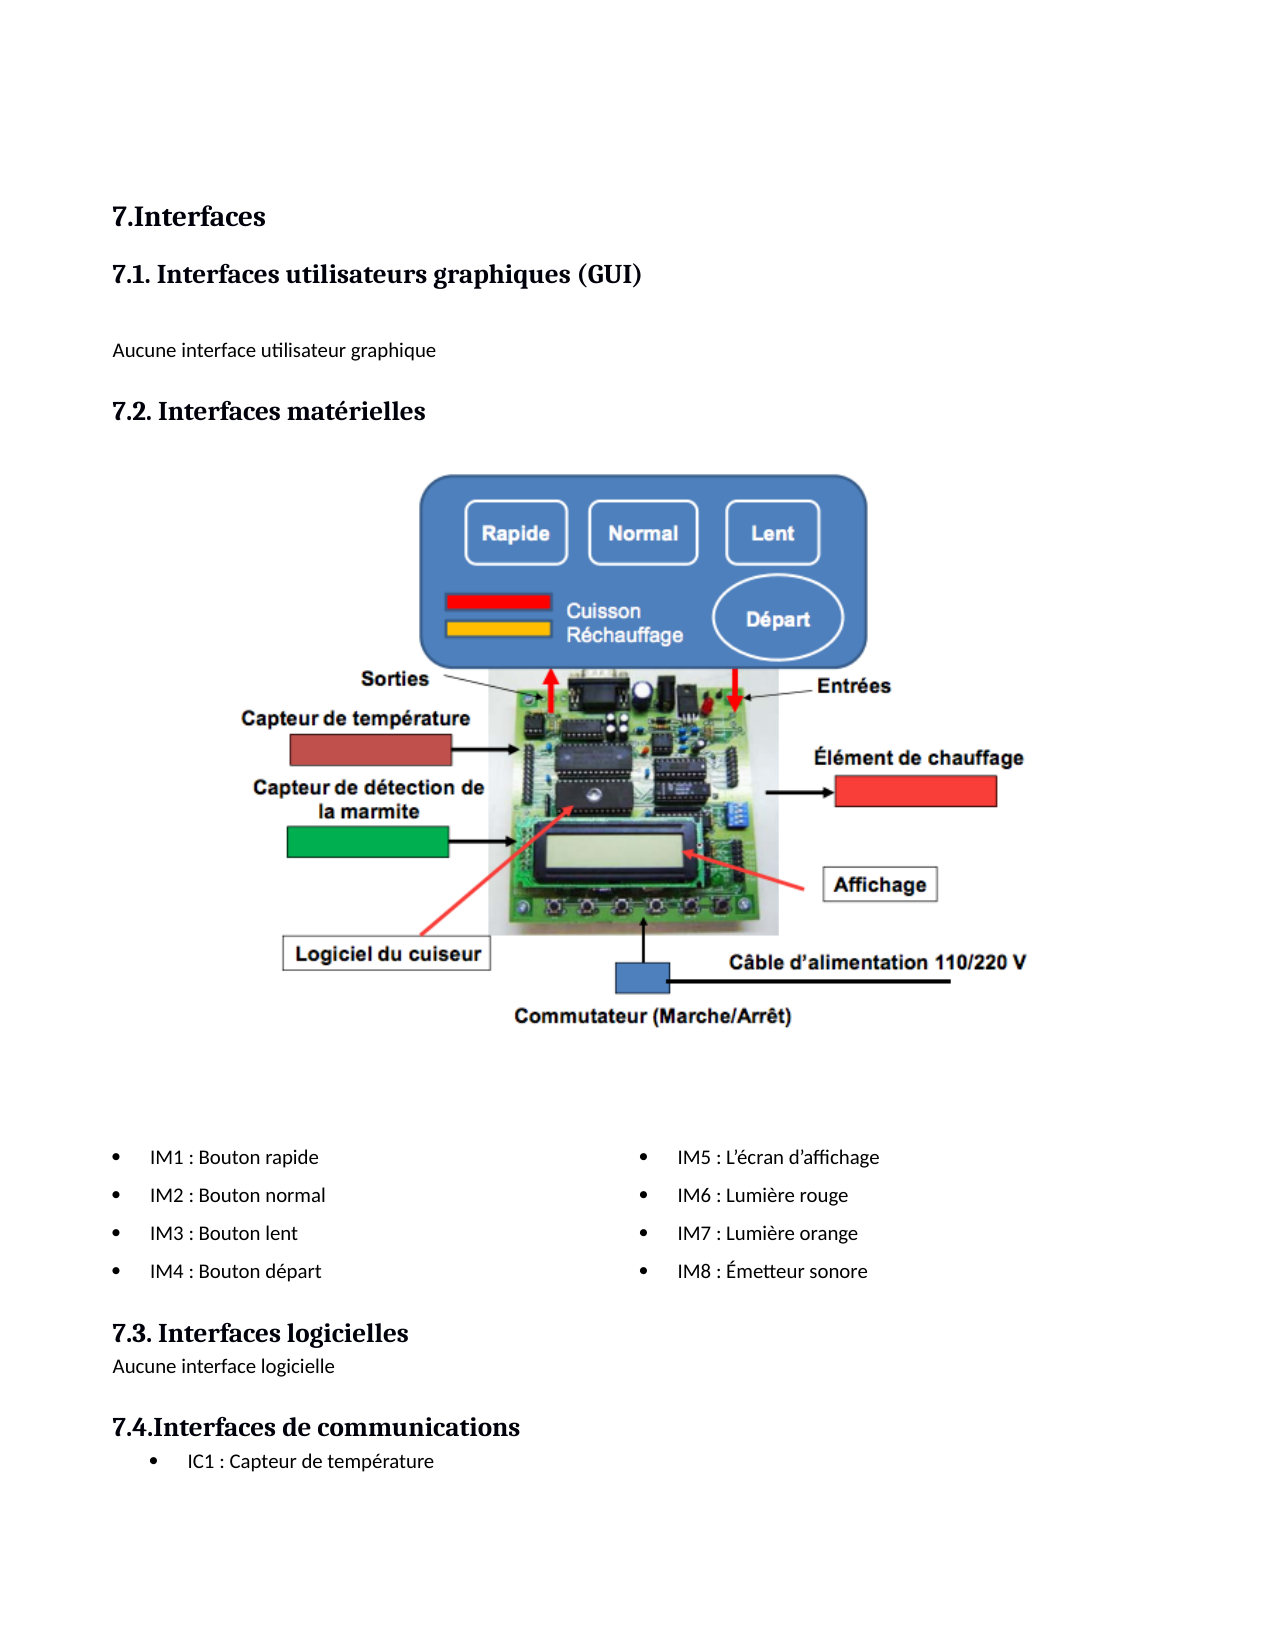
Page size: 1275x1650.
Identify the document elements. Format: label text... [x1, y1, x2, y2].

list IM8 : Émetteur sonore [640, 1259, 1162, 1284]
text Aucune interface utilisateur graphique [112, 337, 1162, 362]
list IM2 : Bouton normal [112, 1182, 635, 1208]
list IC1 : Capteur de température [150, 1448, 1162, 1473]
text Aucune interface logicielle [112, 1353, 1162, 1379]
subtitle 7.Interfaces [112, 200, 1162, 233]
list IM5 : L’écran d’affichage [640, 1144, 1162, 1170]
subtitle 7.3. Interfaces logicielles [112, 1318, 1162, 1349]
subtitle 7.2. Interfaces matérielles [112, 396, 1162, 427]
picture [122, 449, 1147, 1043]
list IM6 : Lumière rouge [640, 1182, 1162, 1208]
list IM4 : Bouton départ [112, 1259, 635, 1284]
list IM3 : Bouton lent [112, 1221, 635, 1246]
list IM7 : Lumière orange [640, 1221, 1162, 1246]
subtitle 7.1. Interfaces utilisateurs graphiques (GUI) [112, 259, 1162, 291]
list IM1 : Bouton rapide [112, 1144, 635, 1170]
subtitle 7.4.Interfaces de communications [112, 1412, 1162, 1443]
